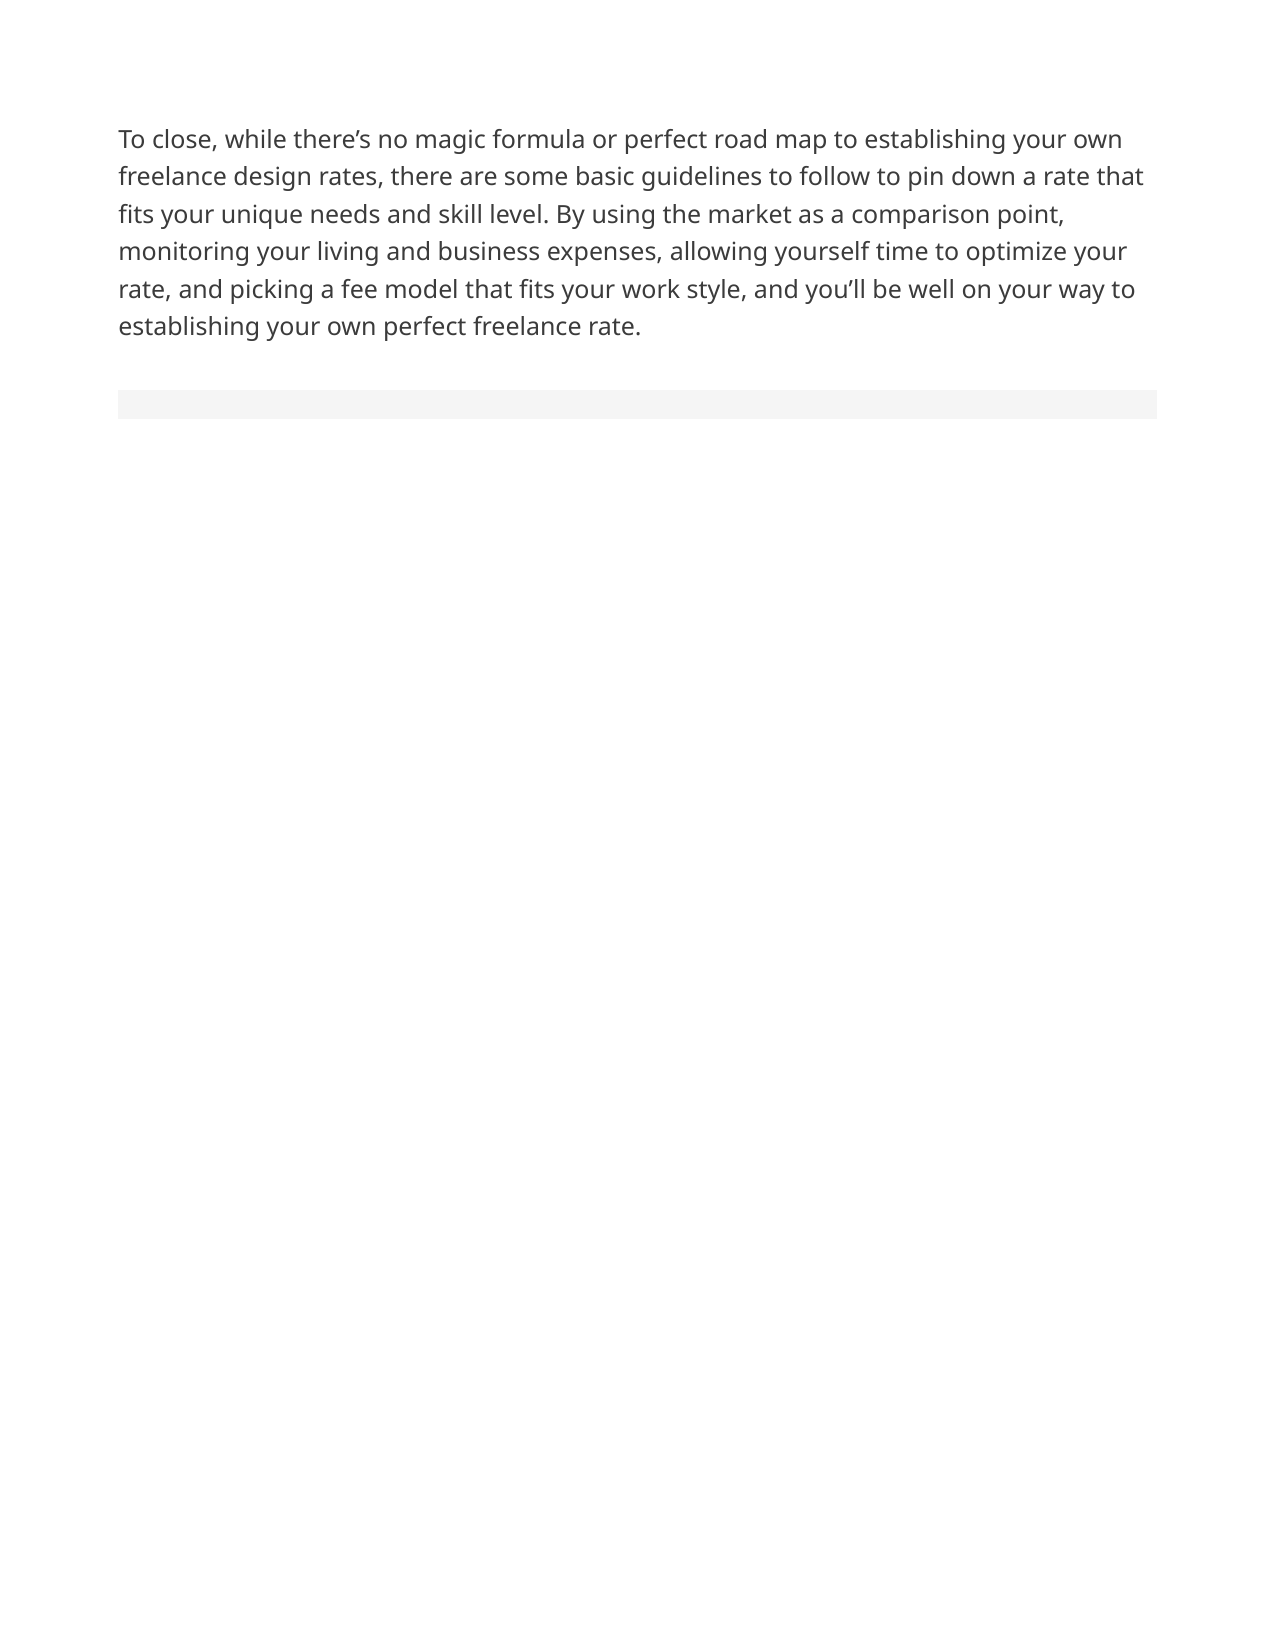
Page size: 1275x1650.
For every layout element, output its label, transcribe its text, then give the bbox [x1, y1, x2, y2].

text To close, while there’s no magic formula or perfect road map to establishing your own freelance design rates, there are some basic guidelines to follow to pin down a rate that fits your unique needs and skill level. By using the market as a comparison point, monitoring your living and business expenses, allowing yourself time to optimize your rate, and picking a fee model that fits your work style, and you’ll be well on your way to establishing your own perfect freelance rate. [118, 118, 1157, 343]
